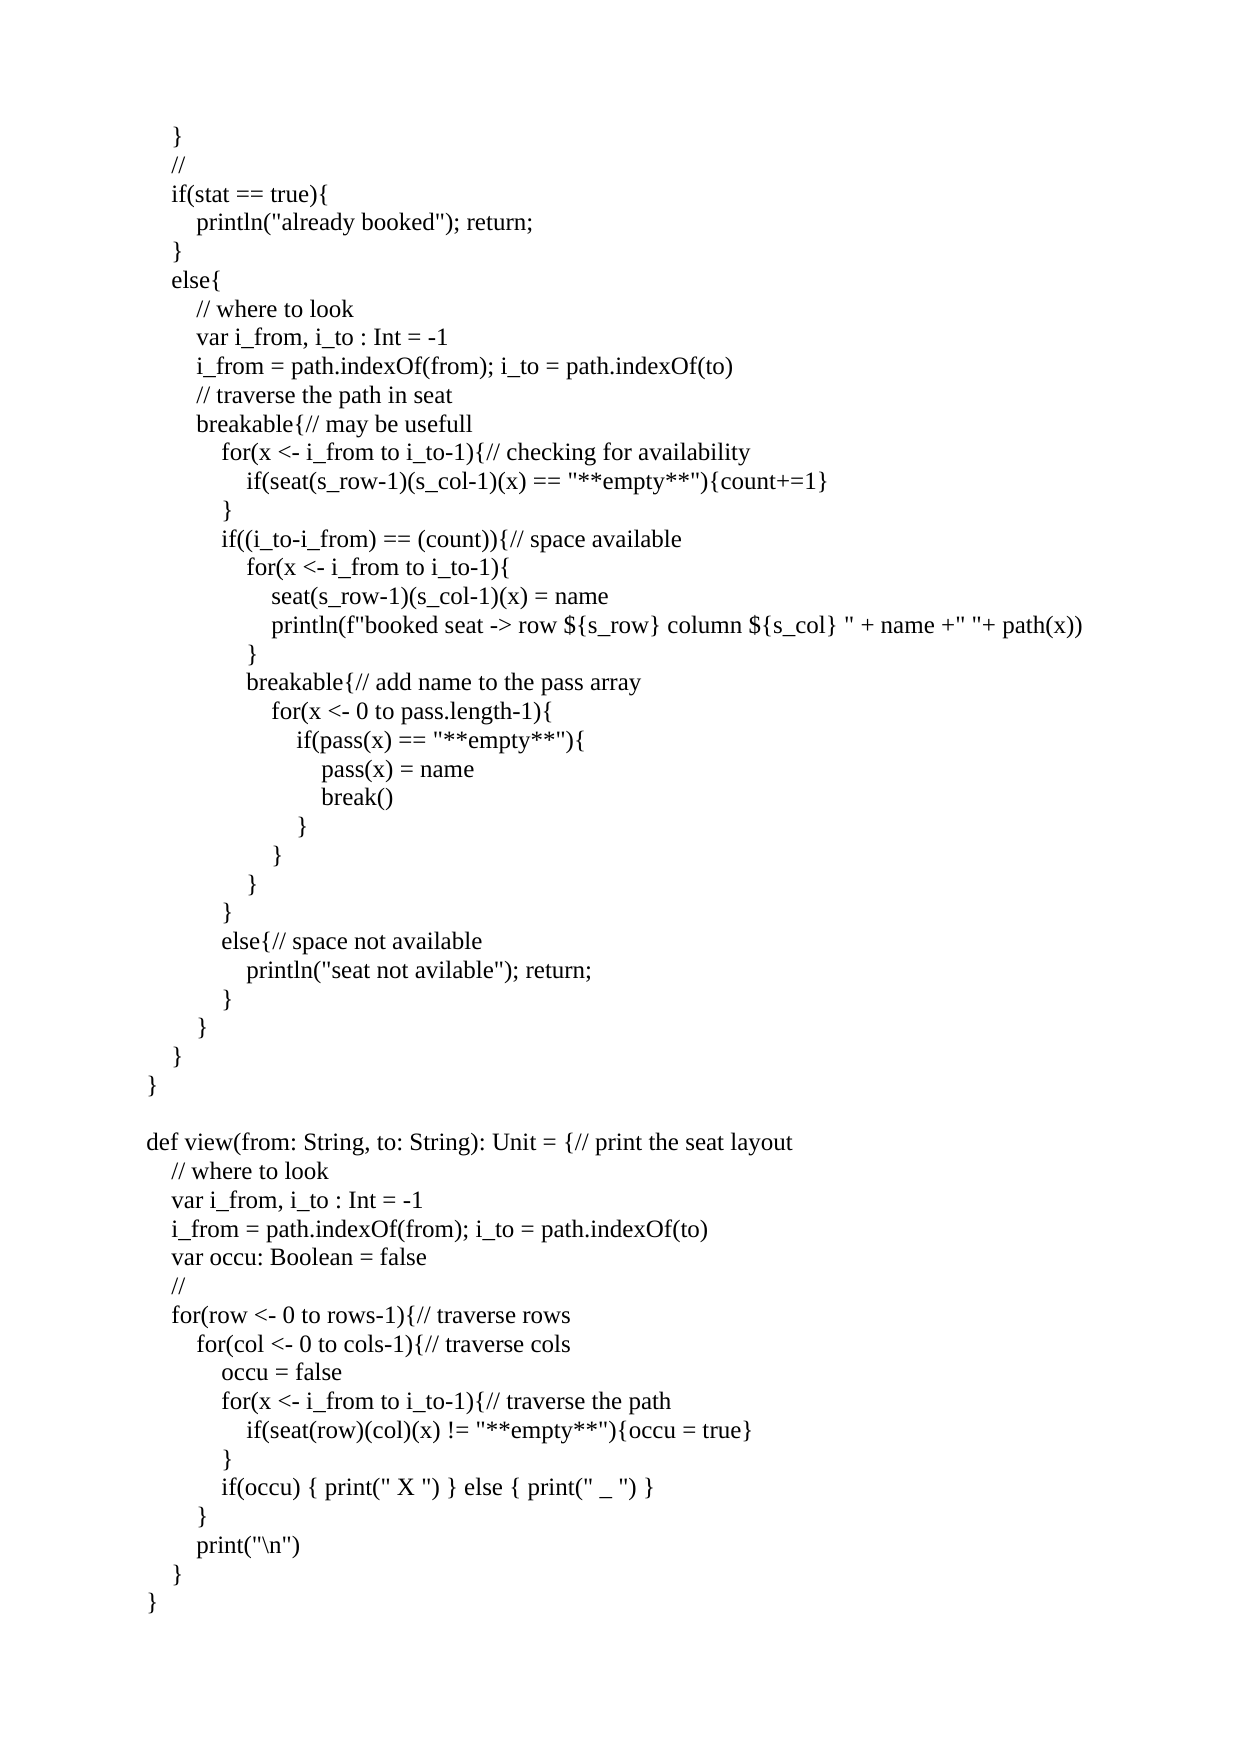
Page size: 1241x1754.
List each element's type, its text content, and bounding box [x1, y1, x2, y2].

text // where to look [121, 294, 1119, 322]
text println("already booked"); return; [121, 207, 1119, 236]
text break() [121, 782, 1119, 811]
text // where to look [121, 1156, 1119, 1185]
text breakable{// add name to the pass array [121, 667, 1119, 696]
text // [121, 1271, 1119, 1300]
text } [121, 121, 1119, 150]
text } [121, 840, 1119, 869]
text for(col <- 0 to cols-1){// traverse cols [121, 1329, 1119, 1357]
text if(seat(row)(col)(x) != "**empty**"){occu = true} [121, 1415, 1119, 1444]
text var occu: Boolean = false [121, 1242, 1119, 1271]
text var i_from, i_to : Int = -1 [121, 322, 1119, 351]
text } [121, 1559, 1119, 1587]
text for(x <- i_from to i_to-1){// checking for availability [121, 437, 1119, 466]
text } [121, 811, 1119, 840]
text i_from = path.indexOf(from); i_to = path.indexOf(to) [121, 1214, 1119, 1242]
text i_from = path.indexOf(from); i_to = path.indexOf(to) [121, 351, 1119, 380]
text else{// space not available [121, 926, 1119, 955]
text for(x <- 0 to pass.length-1){ [121, 696, 1119, 725]
text if(seat(s_row-1)(s_col-1)(x) == "**empty**"){count+=1} [121, 466, 1119, 495]
text occu = false [121, 1357, 1119, 1386]
text } [121, 984, 1119, 1012]
text } [121, 869, 1119, 897]
text for(x <- i_from to i_to-1){ [121, 552, 1119, 581]
text seat(s_row-1)(s_col-1)(x) = name [121, 581, 1119, 610]
text def view(from: String, to: String): Unit = {// print the seat layout [121, 1127, 1119, 1156]
text var i_from, i_to : Int = -1 [121, 1185, 1119, 1214]
text } [121, 1012, 1119, 1041]
text } [121, 1070, 1119, 1099]
text pass(x) = name [121, 754, 1119, 782]
text println("seat not avilable"); return; [121, 955, 1119, 984]
text if(pass(x) == "**empty**"){ [121, 725, 1119, 754]
text // traverse the path in seat [121, 380, 1119, 409]
text println(f"booked seat -> row ${s_row} column ${s_col} " + name +" "+ path(x)) [121, 610, 1119, 639]
text // [121, 150, 1119, 179]
text } [121, 1501, 1119, 1530]
text } [121, 639, 1119, 667]
text } [121, 1444, 1119, 1472]
text for(row <- 0 to rows-1){// traverse rows [121, 1300, 1119, 1329]
text for(x <- i_from to i_to-1){// traverse the path [121, 1386, 1119, 1415]
text print("\n") [121, 1530, 1119, 1559]
text } [121, 1041, 1119, 1070]
text } [121, 897, 1119, 926]
text if((i_to-i_from) == (count)){// space available [121, 524, 1119, 552]
text else{ [121, 265, 1119, 294]
text } [121, 236, 1119, 265]
text if(occu) { print(" X ") } else { print(" _ ") } [121, 1472, 1119, 1501]
text } [121, 495, 1119, 524]
text breakable{// may be usefull [121, 409, 1119, 437]
text } [121, 1587, 1119, 1616]
text if(stat == true){ [121, 179, 1119, 207]
